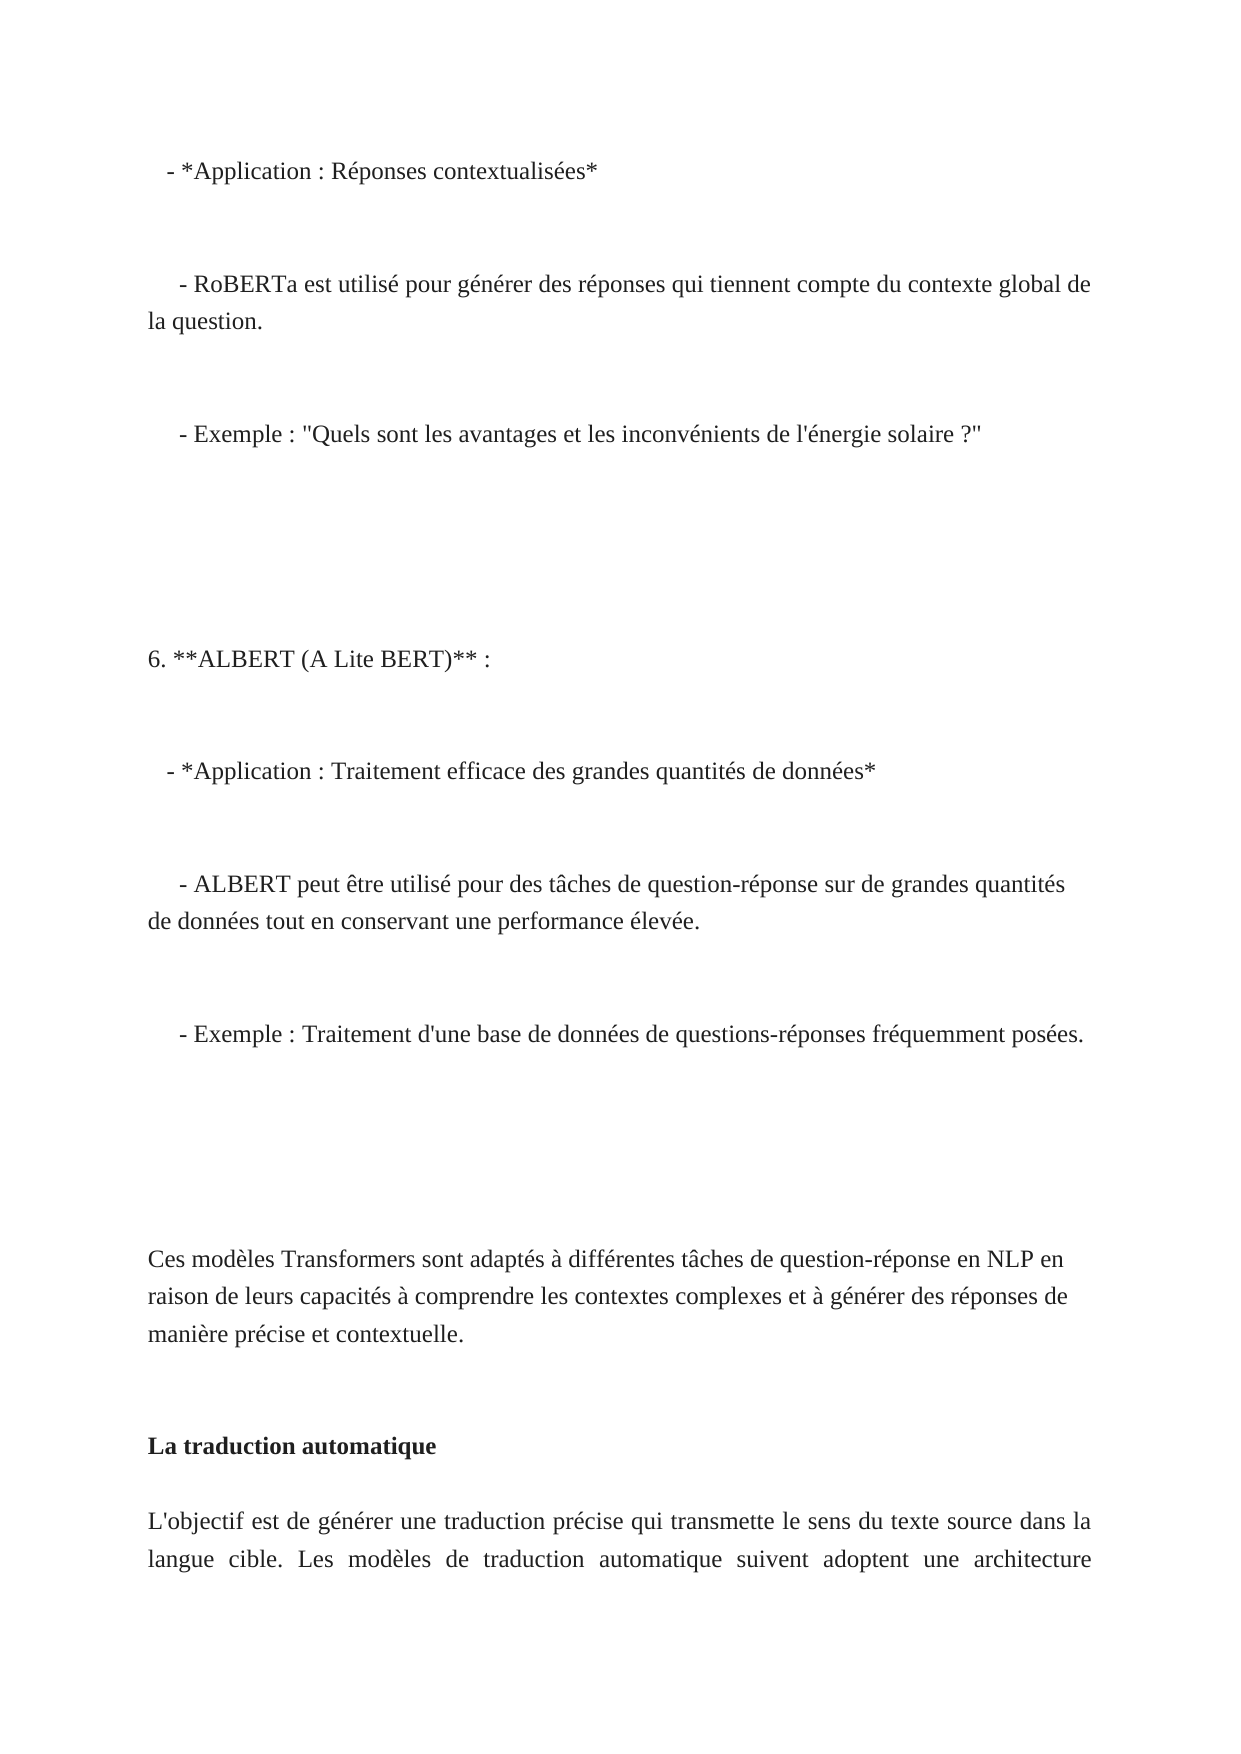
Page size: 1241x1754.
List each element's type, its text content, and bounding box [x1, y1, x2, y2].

text - Exemple : Traitement d'une base de données de questions-réponses fréquemment posées. [148, 1010, 1093, 1048]
text - Exemple : "Quels sont les avantages et les inconvénients de l'énergie solaire ?" [148, 410, 1093, 448]
text La traduction automatique [148, 1423, 1093, 1460]
text - *Application : Réponses contextualisées* [148, 148, 1093, 185]
text - ALBERT peut être utilisé pour des tâches de question-réponse sur de grandes quantités de données tout en conservant une performance élevée. [148, 860, 1093, 935]
text - *Application : Traitement efficace des grandes quantités de données* [148, 748, 1093, 785]
text 6. **ALBERT (A Lite BERT)** : [148, 635, 1093, 673]
text - RoBERTa est utilisé pour générer des réponses qui tiennent compte du contexte global de la question. [148, 260, 1093, 335]
text L'objectif est de générer une traduction précise qui transmette le sens du texte source dans la langue cible. Les modèles de traduction automatique suivent adoptent une architecture [148, 1498, 1093, 1573]
text Ces modèles Transformers sont adaptés à différentes tâches de question-réponse en NLP en raison de leurs capacités à comprendre les contextes complexes et à générer des réponses de manière précise et contextuelle. [148, 1235, 1093, 1348]
